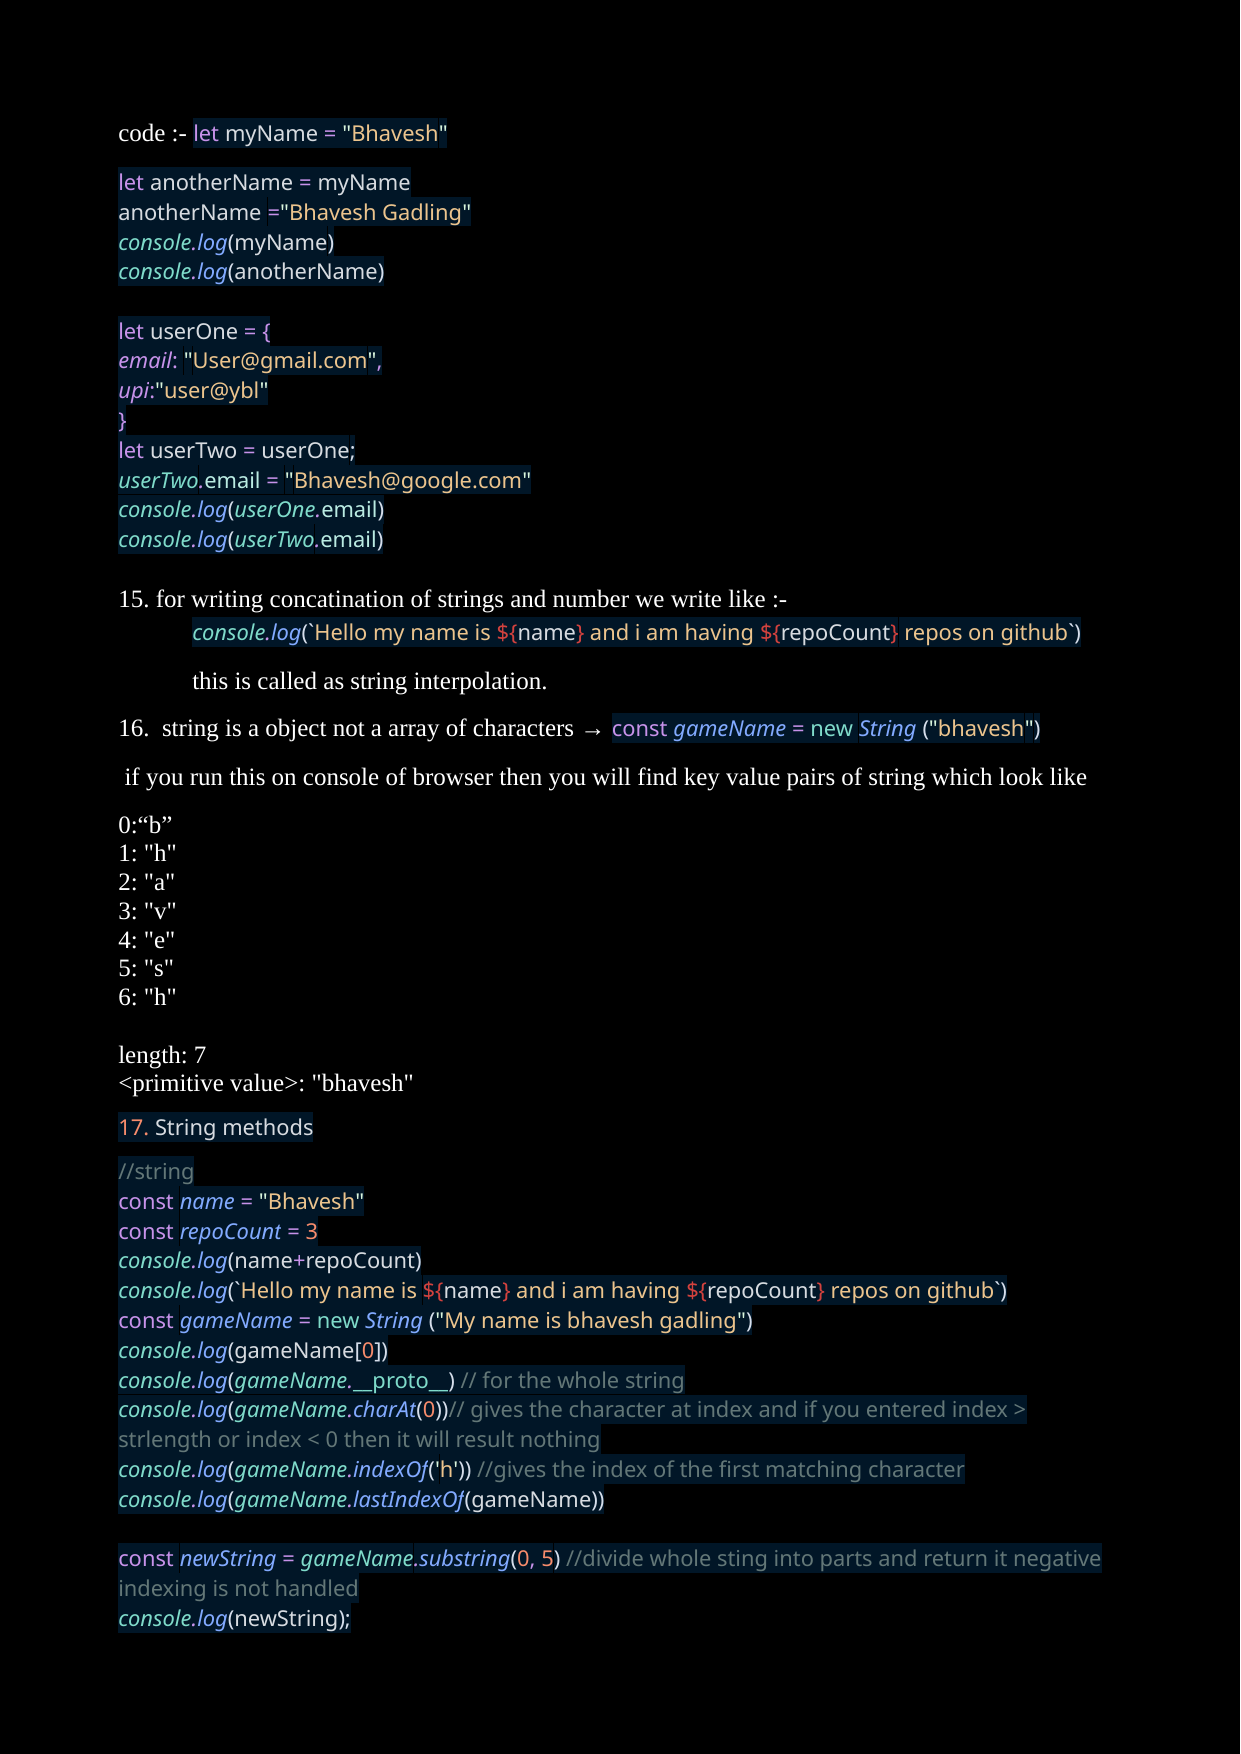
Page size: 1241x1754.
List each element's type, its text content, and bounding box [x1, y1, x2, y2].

text console.log(userTwo.email) [118, 524, 1122, 554]
text 1: "h" [118, 838, 1122, 867]
text let userTwo = userOne; [118, 435, 1122, 465]
text 0:“b” [118, 810, 1122, 838]
text this is called as string interpolation. [118, 666, 1122, 694]
text console.log(myName) [118, 226, 1122, 256]
text console.log(gameName.__proto__) // for the whole string [118, 1365, 1122, 1394]
text if you run this on console of browser then you will find key value pairs of string which look like [118, 762, 1122, 791]
text //string [118, 1156, 1122, 1186]
text console.log(gameName.lastIndexOf(gameName)) [118, 1484, 1122, 1514]
text console.log(userOne.email) [118, 494, 1122, 524]
text <primitive value>: "bhavesh" [118, 1068, 1122, 1097]
text email: "User@gmail.com", [118, 346, 1122, 375]
text 2: "a" [118, 867, 1122, 896]
text 16. string is a object not a array of characters → const gameName = new String ("bhavesh") [118, 713, 1122, 743]
text console.log(gameName[0]) [118, 1335, 1122, 1365]
text console.log(anotherName) [118, 256, 1122, 286]
text const gameName = new String ("My name is bhavesh gadling") [118, 1305, 1122, 1335]
text 3: "v" [118, 896, 1122, 925]
text console.log(newString); [118, 1603, 1122, 1633]
text const repoCount = 3 [118, 1216, 1122, 1246]
text const name = "Bhavesh" [118, 1186, 1122, 1216]
text upi:"user@ybl" [118, 375, 1122, 405]
text 4: "e" [118, 925, 1122, 953]
text console.log(`Hello my name is ${name} and i am having ${repoCount} repos on github`) [118, 1275, 1122, 1305]
text code :- let myName = "Bhavesh" [118, 118, 1122, 148]
text let anotherName = myName [118, 167, 1122, 197]
text console.log(gameName.charAt(0))// gives the character at index and if you entered index > strlength or index < 0 then it will result nothing [118, 1394, 1122, 1454]
text console.log(gameName.indexOf('h')) //gives the index of the first matching character [118, 1454, 1122, 1484]
text console.log(name+repoCount) [118, 1246, 1122, 1275]
text let userOne = { [118, 316, 1122, 346]
text 5: "s" [118, 953, 1122, 982]
text 15. for writing concatination of strings and number we write like :- console.log(`Hello my name is ${name} and i am having ${repoCount} repos on github`) [118, 584, 1122, 647]
text 17. String methods [118, 1112, 1122, 1142]
text } [118, 405, 1122, 435]
text anotherName ="Bhavesh Gadling" [118, 197, 1122, 226]
text userTwo.email = "Bhavesh@google.com" [118, 465, 1122, 494]
text 6: "h" [118, 982, 1122, 1011]
text const newString = gameName.substring(0, 5) //divide whole sting into parts and return it negative indexing is not handled [118, 1543, 1122, 1603]
text length: 7 [118, 1040, 1122, 1068]
